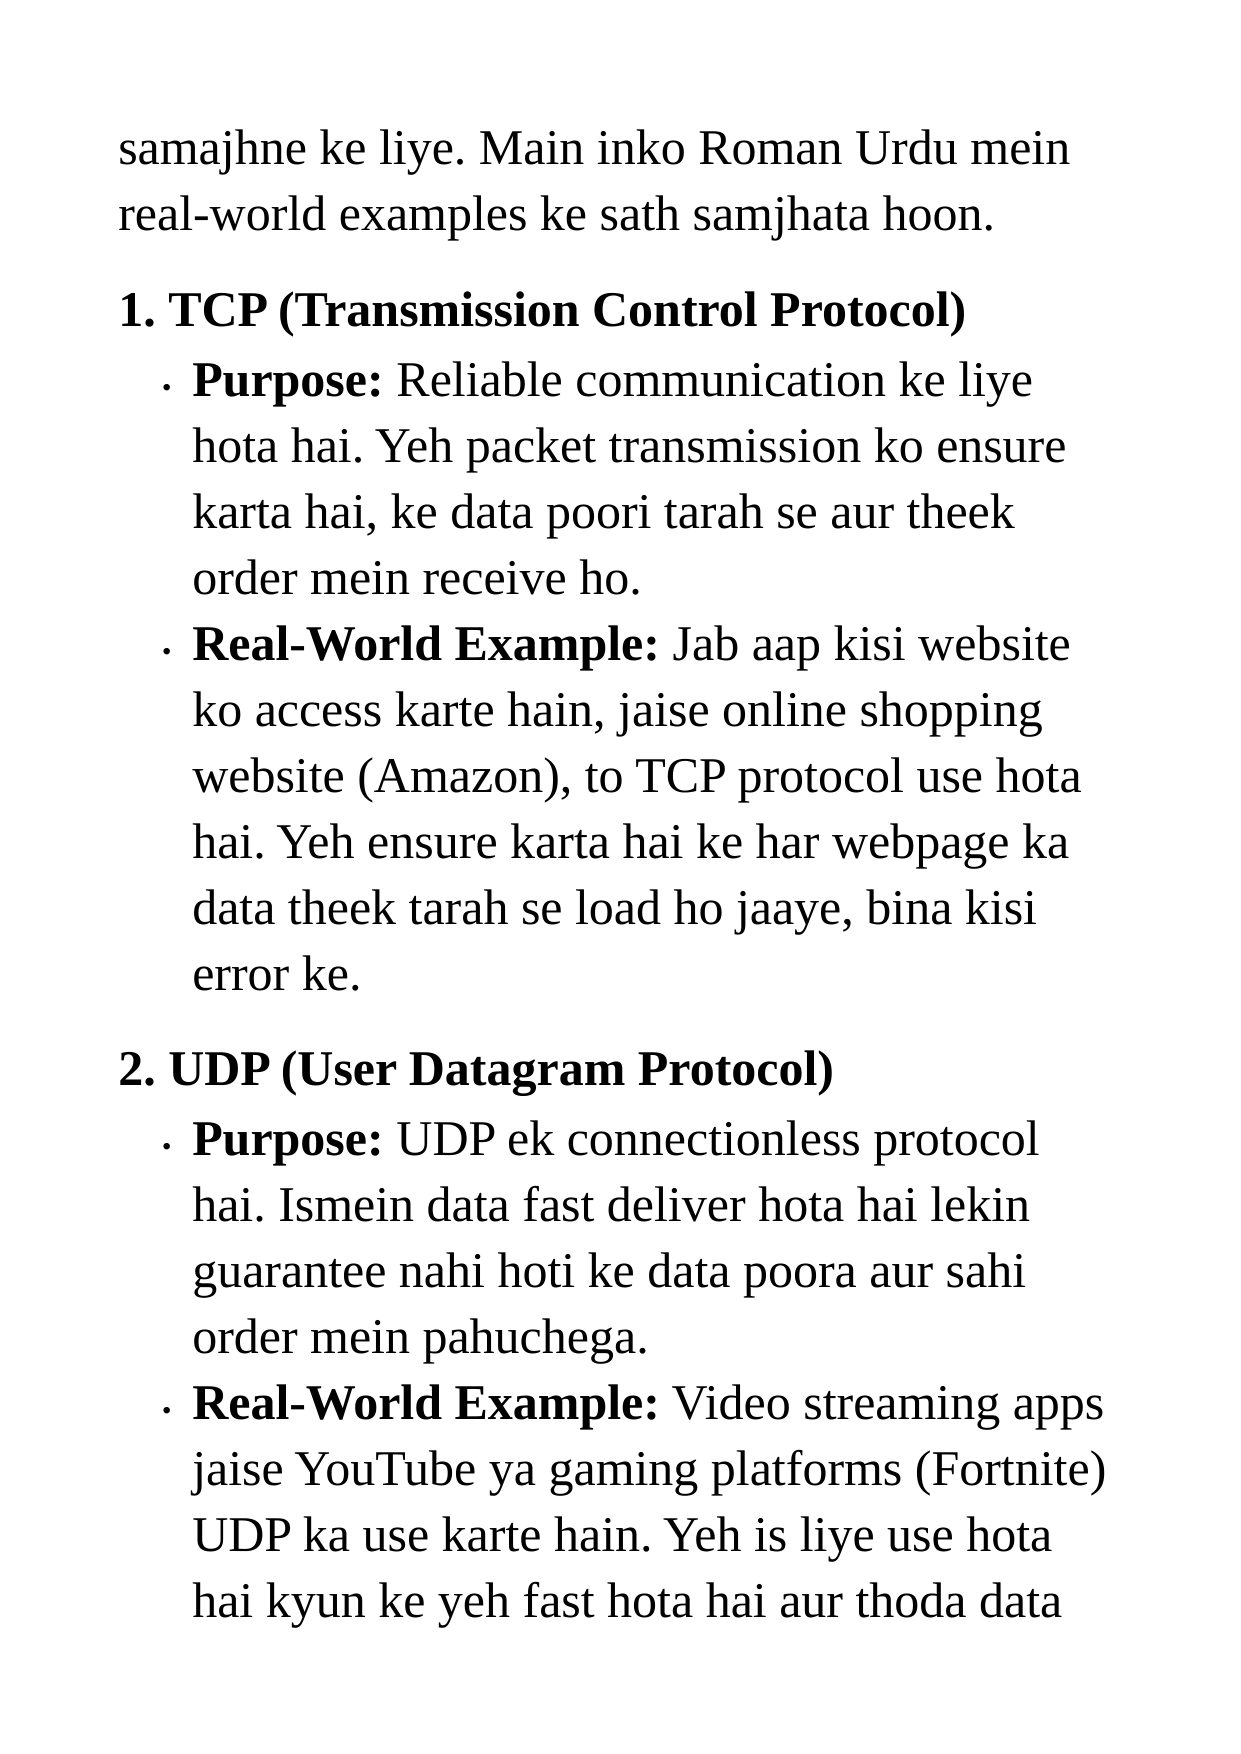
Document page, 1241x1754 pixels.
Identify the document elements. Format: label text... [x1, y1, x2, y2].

subtitle 2. UDP (User Datagram Protocol) [118, 1039, 1122, 1096]
list Real-World Example: Video streaming apps jaise YouTube ya gaming platforms (Fortnite) UDP ka use karte hain. Yeh is liye use hota hai kyun ke yeh fast hota hai aur thoda data [162, 1373, 1122, 1629]
subtitle 1. TCP (Transmission Control Protocol) [118, 279, 1122, 337]
text samajhne ke liye. Main inko Roman Urdu mein real-world examples ke sath samjhata hoon. [118, 118, 1122, 242]
list Purpose: Reliable communication ke liye hota hai. Yeh packet transmission ko ensure karta hai, ke data poori tarah se aur theek order mein receive ho. [162, 349, 1122, 605]
list Real-World Example: Jab aap kisi website ko access karte hain, jaise online shopping website (Amazon), to TCP protocol use hota hai. Yeh ensure karta hai ke har webpage ka data theek tarah se load ho jaaye, bina kisi error ke. [162, 613, 1122, 1001]
list Purpose: UDP ek connectionless protocol hai. Ismein data fast deliver hota hai lekin guarantee nahi hoti ke data poora aur sahi order mein pahuchega. [162, 1109, 1122, 1364]
